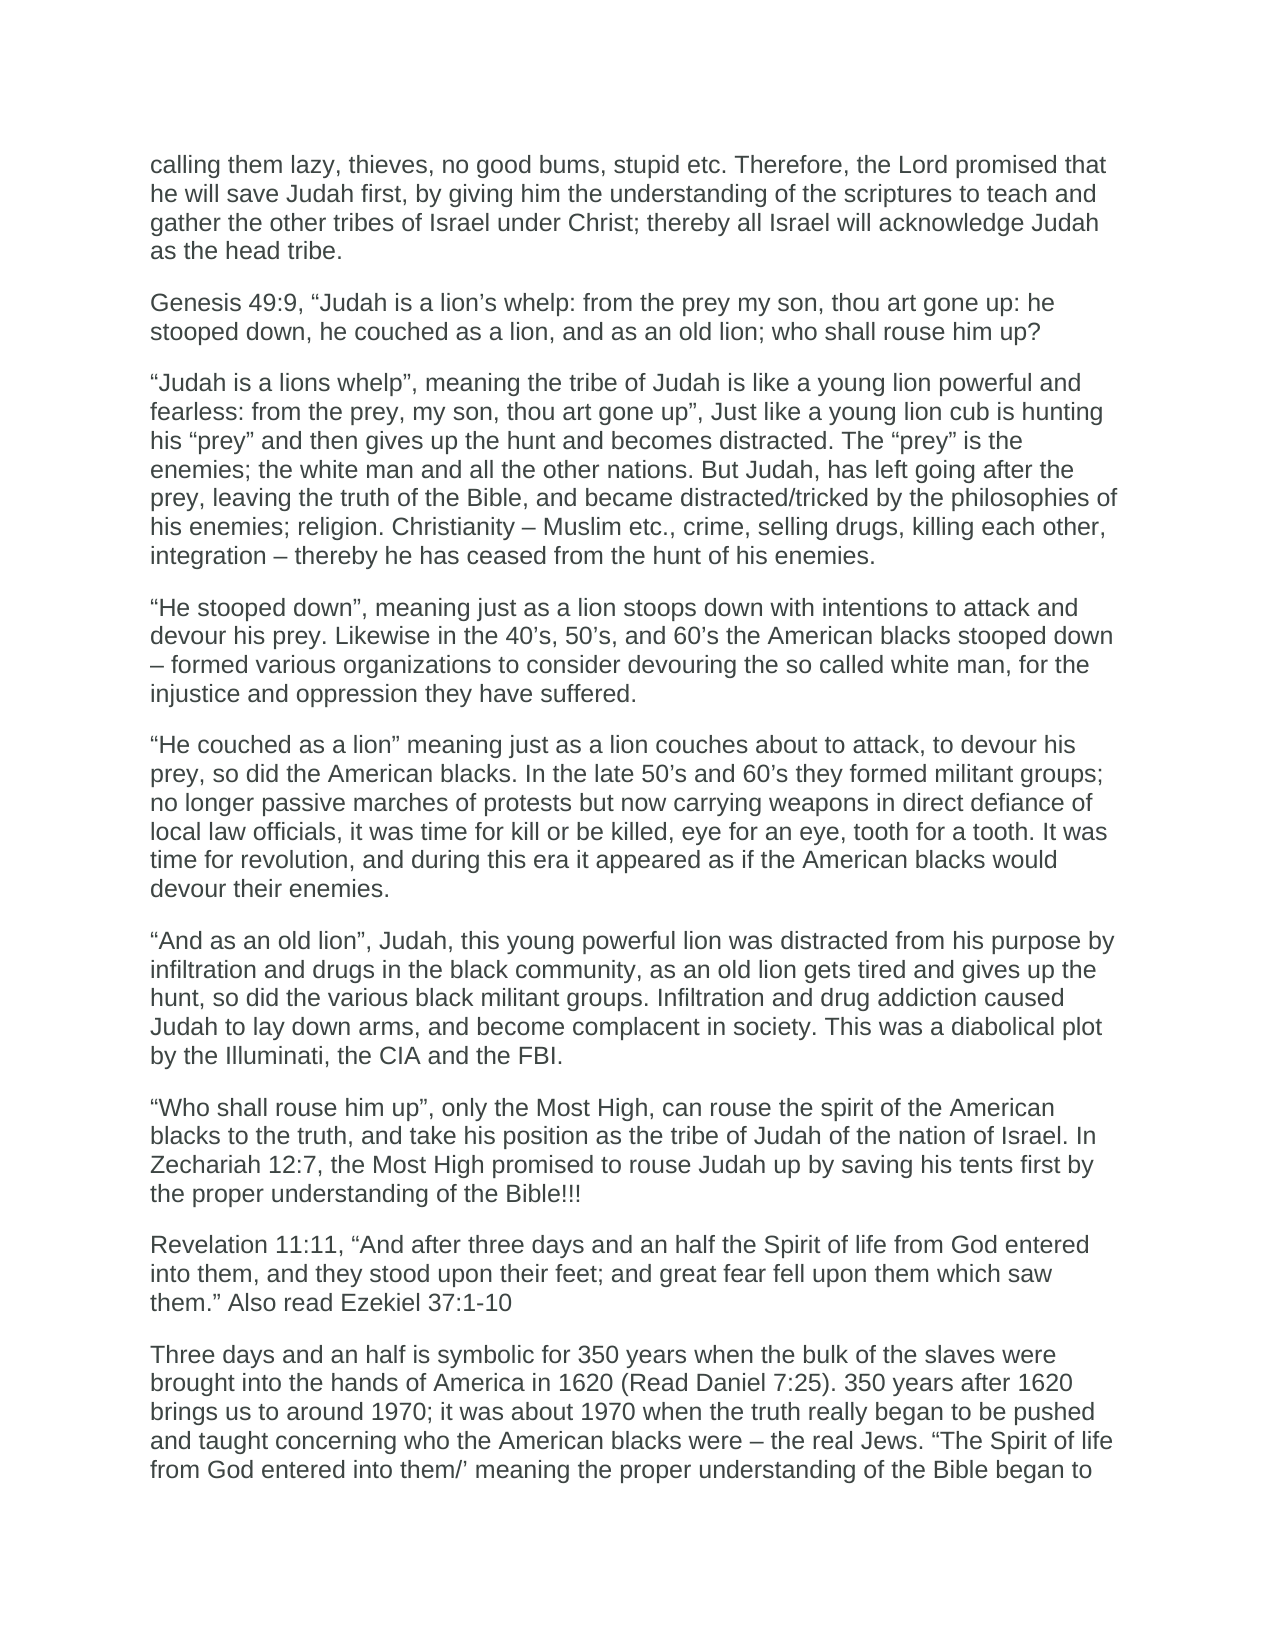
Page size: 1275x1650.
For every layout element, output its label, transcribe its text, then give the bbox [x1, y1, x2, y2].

text “He stooped down”, meaning just as a lion stoops down with intentions to attack and devour his prey. Likewise in the 40’s, 50’s, and 60’s the American blacks stooped down – formed various organizations to consider devouring the so called white man, for the injustice and oppression they have suffered. [150, 592, 1125, 707]
text Three days and an half is symbolic for 350 years when the bulk of the slaves were brought into the hands of America in 1620 (Read Daniel 7:25). 350 years after 1620 brings us to around 1970; it was about 1970 when the truth really began to be pushed and taught concerning who the American blacks were – the real Jews. “The Spirit of life from God entered into them/’ meaning the proper understanding of the Bible began to [150, 1339, 1125, 1483]
text “Who shall rouse him up”, only the Most High, can rouse the spirit of the American blacks to the truth, and take his position as the tribe of Judah of the nation of Israel. In Zechariah 12:7, the Most High promised to rouse Judah up by saving his tents first by the proper understanding of the Bible!!! [150, 1092, 1125, 1207]
text “He couched as a lion” meaning just as a lion couches about to attack, to devour his prey, so did the American blacks. In the late 50’s and 60’s they formed militant groups; no longer passive marches of protests but now carrying weapons in direct defiance of local law officials, it was time for kill or be killed, eye for an eye, tooth for a tooth. It was time for revolution, and during this era it appeared as if the American blacks would devour their enemies. [150, 730, 1125, 903]
text calling them lazy, thieves, no good bums, stupid etc. Therefore, the Lord promised that he will save Judah first, by giving him the understanding of the scriptures to teach and gather the other tribes of Israel under Christ; thereby all Israel will acknowledge Judah as the head tribe. [150, 150, 1125, 265]
text “Judah is a lions whelp”, meaning the tribe of Judah is like a young lion powerful and fearless: from the prey, my son, thou art gone up”, Just like a young lion cub is hunting his “prey” and then gives up the hunt and becomes distracted. The “prey” is the enemies; the white man and all the other nations. But Judah, has left going after the prey, leaving the truth of the Bible, and became distracted/tricked by the philosophies of his enemies; religion. Christianity – Muslim etc., crime, selling drugs, killing each other, integration – thereby he has ceased from the hunt of his enemies. [150, 368, 1125, 569]
text Genesis 49:9, “Judah is a lion’s whelp: from the prey my son, thou art gone up: he stooped down, he couched as a lion, and as an old lion; who shall rouse him up? [150, 288, 1125, 345]
text “And as an old lion”, Judah, this young powerful lion was distracted from his purpose by infiltration and drugs in the black community, as an old lion gets tired and gives up the hunt, so did the various black militant groups. Infiltration and drug addiction caused Judah to lay down arms, and become complacent in society. This was a diabolical plot by the Illuminati, the CIA and the FBI. [150, 926, 1125, 1069]
text Revelation 11:11, “And after three days and an half the Spirit of life from God entered into them, and they stood upon their feet; and great fear fell upon them which saw them.” Also read Ezekiel 37:1-10 [150, 1230, 1125, 1317]
